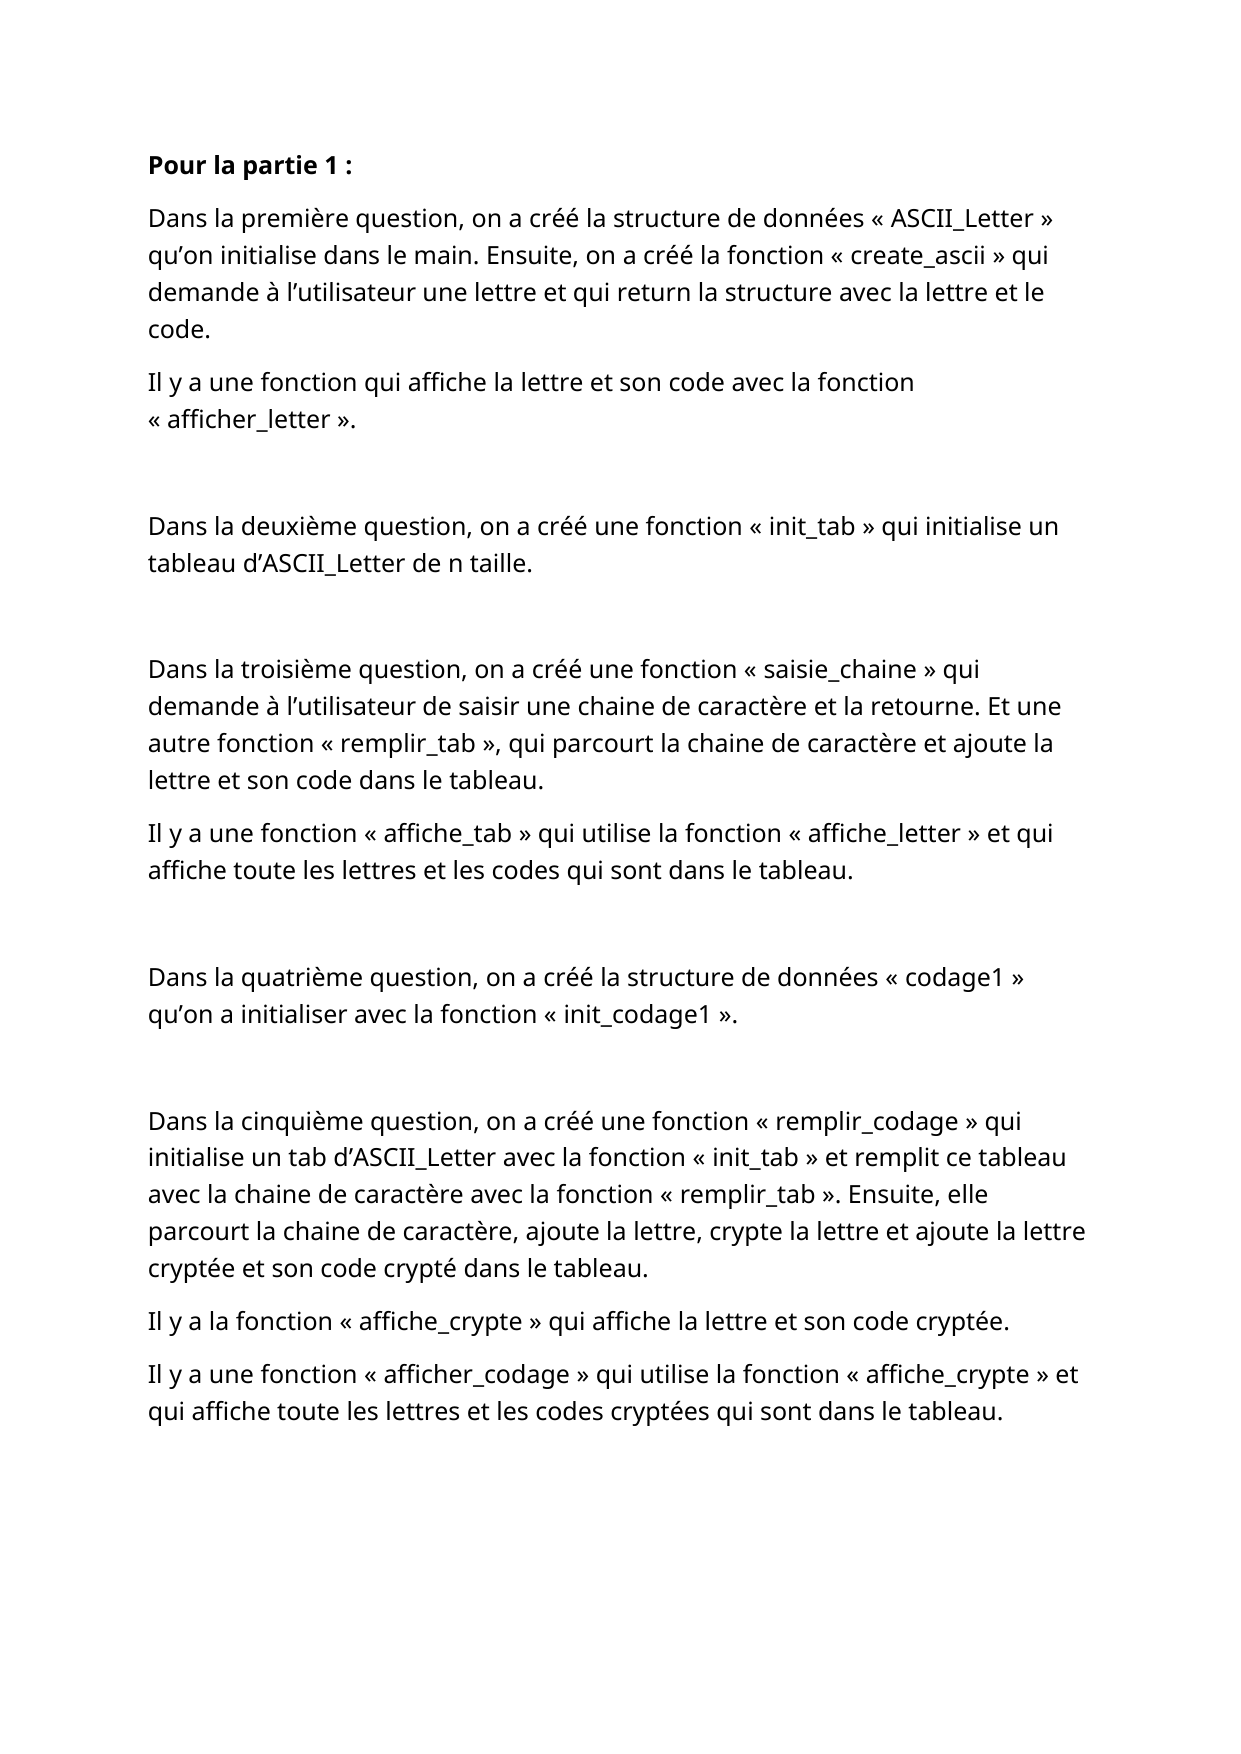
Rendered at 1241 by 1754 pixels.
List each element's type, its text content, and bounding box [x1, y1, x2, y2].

text Pour la partie 1 : [148, 148, 1093, 182]
text Il y a une fonction « afficher_codage » qui utilise la fonction « affiche_crypte » et qui affiche toute les lettres et les codes cryptées qui sont dans le tableau. [148, 1357, 1093, 1428]
text Dans la troisième question, on a créé une fonction « saisie_chaine » qui demande à l’utilisateur de saisir une chaine de caractère et la retourne. Et une autre fonction « remplir_tab », qui parcourt la chaine de caractère et ajoute la lettre et son code dans le tableau. [148, 652, 1093, 796]
text Dans la deuxième question, on a créé une fonction « init_tab » qui initialise un tableau d’ASCII_Letter de n taille. [148, 508, 1093, 579]
text Dans la cinquième question, on a créé une fonction « remplir_codage » qui initialise un tab d’ASCII_Letter avec la fonction « init_tab » et remplit ce tableau avec la chaine de caractère avec la fonction « remplir_tab ». Ensuite, elle parcourt la chaine de caractère, ajoute la lettre, crypte la lettre et ajoute la lettre cryptée et son code crypté dans le tableau. [148, 1103, 1093, 1284]
text Il y a une fonction « affiche_tab » qui utilise la fonction « affiche_letter » et qui affiche toute les lettres et les codes qui sont dans le tableau. [148, 816, 1093, 887]
text Dans la première question, on a créé la structure de données « ASCII_Letter » qu’on initialise dans le main. Ensuite, on a créé la fonction « create_ascii » qui demande à l’utilisateur une lettre et qui return la structure avec la lettre et le code. [148, 201, 1093, 345]
text Dans la quatrième question, on a créé la structure de données « codage1 » qu’on a initialiser avec la fonction « init_codage1 ». [148, 959, 1093, 1030]
text Il y a la fonction « affiche_crypte » qui affiche la lettre et son code cryptée. [148, 1304, 1093, 1338]
text Il y a une fonction qui affiche la lettre et son code avec la fonction « afficher_letter ». [148, 365, 1093, 436]
